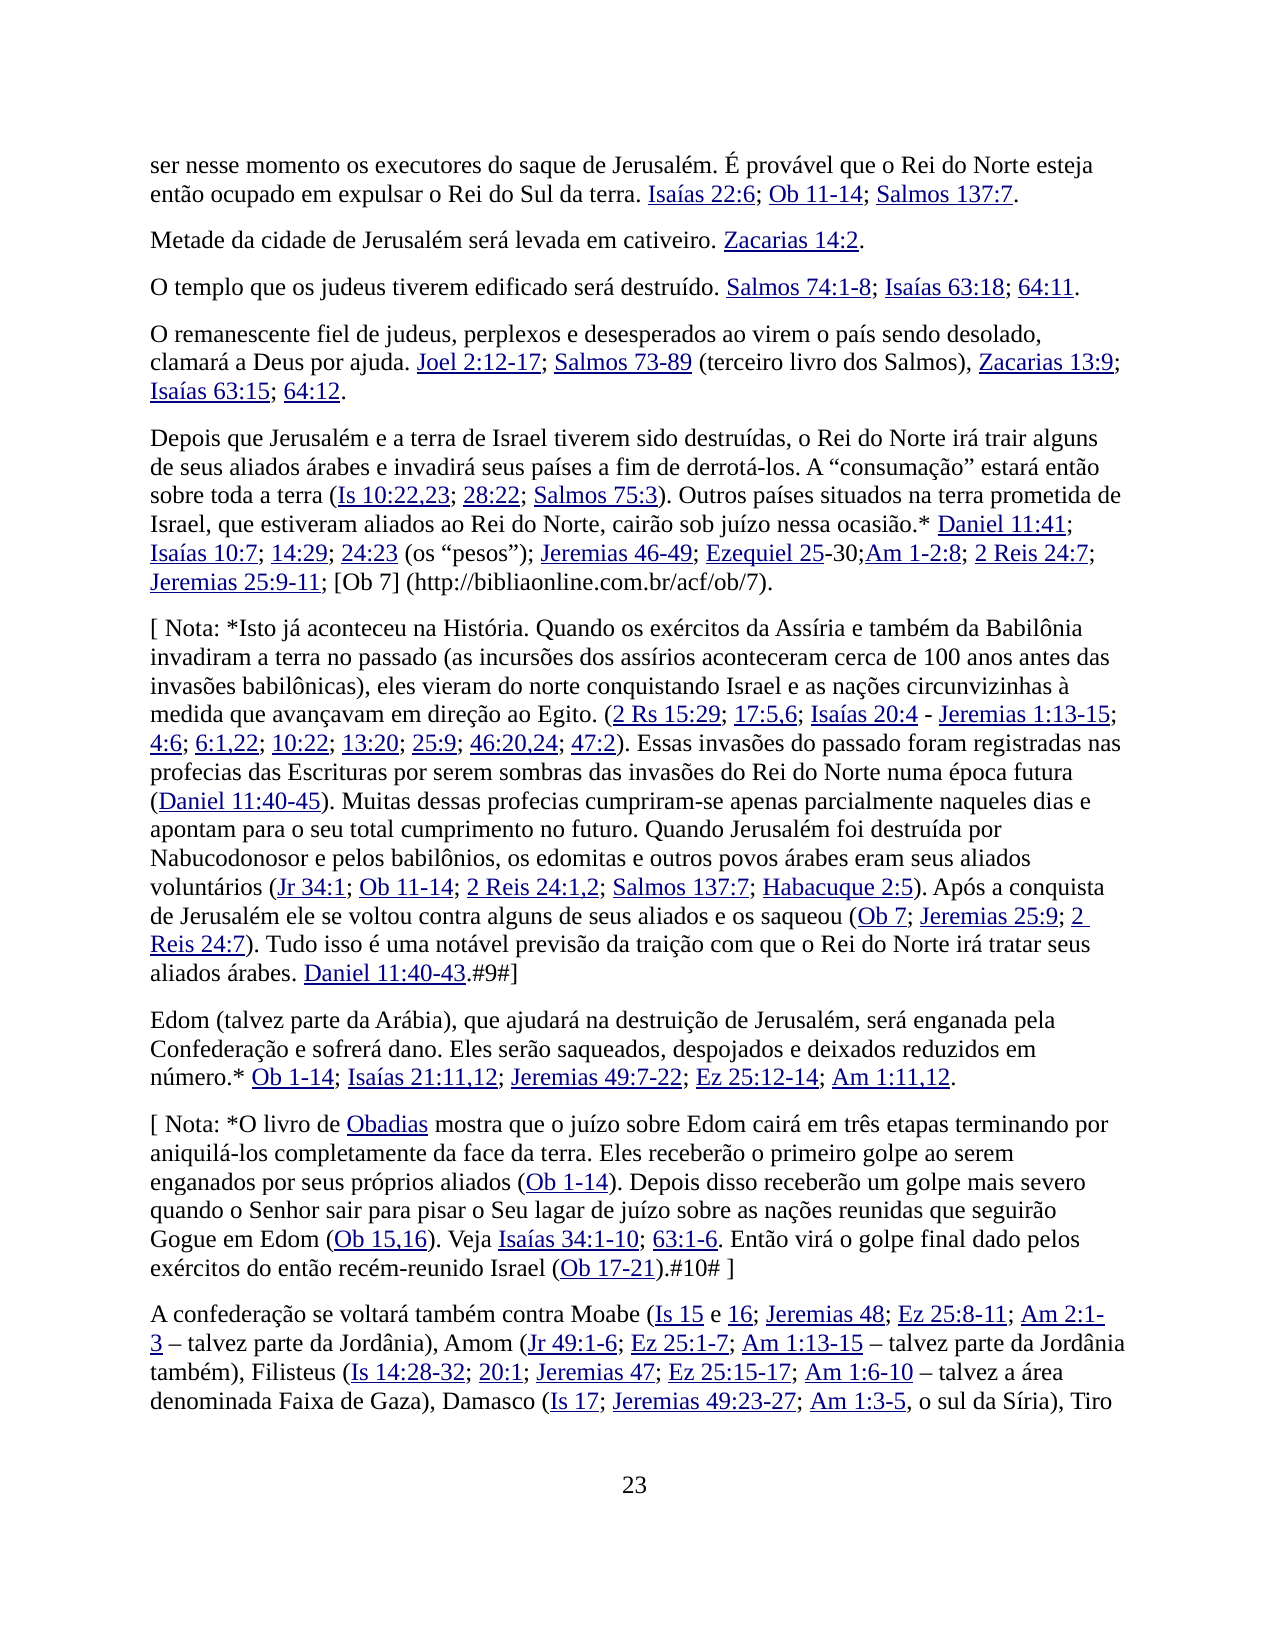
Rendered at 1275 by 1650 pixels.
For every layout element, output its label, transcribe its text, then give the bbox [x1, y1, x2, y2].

text Depois que Jerusalém e a terra de Israel tiverem sido destruídas, o Rei do Norte irá trair alguns de seus aliados árabes e invadirá seus países a fim de derrotá-los. A “consumação” estará então sobre toda a terra (Is 10:22,23; 28:22; Salmos 75:3). Outros países situados na terra prometida de Israel, que estiveram aliados ao Rei do Norte, cairão sob juízo nessa ocasião.* Daniel 11:41; Isaías 10:7; 14:29; 24:23 (os “pesos”); Jeremias 46-49; Ezequiel 25-30;Am 1-2:8; 2 Reis 24:7; Jeremias 25:9-11; [Ob 7] (http://bibliaonline.com.br/acf/ob/7). [150, 423, 1125, 595]
text [ Nota: *O livro de Obadias mostra que o juízo sobre Edom cairá em três etapas terminando por aniquilá-los completamente da face da terra. Eles receberão o primeiro golpe ao serem enganados por seus próprios aliados (Ob 1-14). Depois disso receberão um golpe mais severo quando o Senhor sair para pisar o Seu lagar de juízo sobre as nações reunidas que seguirão Gogue em Edom (Ob 15,16). Veja Isaías 34:1-10; 63:1-6. Então virá o golpe final dado pelos exércitos do então recém-reunido Israel (Ob 17-21).#10# ] [150, 1109, 1125, 1282]
text O remanescente fiel de judeus, perplexos e desesperados ao virem o país sendo desolado, clamará a Deus por ajuda. Joel 2:12-17; Salmos 73-89 (terceiro livro dos Salmos), Zacarias 13:9; Isaías 63:15; 64:12. [150, 319, 1125, 405]
text A confederação se voltará também contra Moabe (Is 15 e 16; Jeremias 48; Ez 25:8-11; Am 2:1-3 – talvez parte da Jordânia), Amom (Jr 49:1-6; Ez 25:1-7; Am 1:13-15 – talvez parte da Jordânia também), Filisteus (Is 14:28-32; 20:1; Jeremias 47; Ez 25:15-17; Am 1:6-10 – talvez a área denominada Faixa de Gaza), Damasco (Is 17; Jeremias 49:23-27; Am 1:3-5, o sul da Síria), Tiro [150, 1299, 1125, 1414]
text ser nesse momento os executores do saque de Jerusalém. É provável que o Rei do Norte esteja então ocupado em expulsar o Rei do Sul da terra. Isaías 22:6; Ob 11-14; Salmos 137:7. [150, 150, 1125, 207]
text Edom (talvez parte da Arábia), que ajudará na destruição de Jerusalém, será enganada pela Confederação e sofrerá dano. Eles serão saqueados, despojados e deixados reduzidos em número.* Ob 1-14; Isaías 21:11,12; Jeremias 49:7-22; Ez 25:12-14; Am 1:11,12. [150, 1005, 1125, 1091]
text Metade da cidade de Jerusalém será levada em cativeiro. Zacarias 14:2. [150, 225, 1125, 254]
text O templo que os judeus tiverem edificado será destruído. Salmos 74:1-8; Isaías 63:18; 64:11. [150, 272, 1125, 301]
text [ Nota: *Isto já aconteceu na História. Quando os exércitos da Assíria e também da Babilônia invadiram a terra no passado (as incursões dos assírios aconteceram cerca de 100 anos antes das invasões babilônicas), eles vieram do norte conquistando Israel e as nações circunvizinhas à medida que avançavam em direção ao Egito. (2 Rs 15:29; 17:5,6; Isaías 20:4 - Jeremias 1:13-15; 4:6; 6:1,22; 10:22; 13:20; 25:9; 46:20,24; 47:2). Essas invasões do passado foram registradas nas profecias das Escrituras por serem sombras das invasões do Rei do Norte numa época futura (Daniel 11:40-45). Muitas dessas profecias cumpriram-se apenas parcialmente naqueles dias e apontam para o seu total cumprimento no futuro. Quando Jerusalém foi destruída por Nabucodonosor e pelos babilônios, os edomitas e outros povos árabes eram seus aliados voluntários (Jr 34:1; Ob 11-14; 2 Reis 24:1,2; Salmos 137:7; Habacuque 2:5). Após a conquista de Jerusalém ele se voltou contra alguns de seus aliados e os saqueou (Ob 7; Jeremias 25:9; 2 Reis 24:7). Tudo isso é uma notável previsão da traição com que o Rei do Norte irá tratar seus aliados árabes. Daniel 11:40-43.#9#] [150, 613, 1125, 987]
